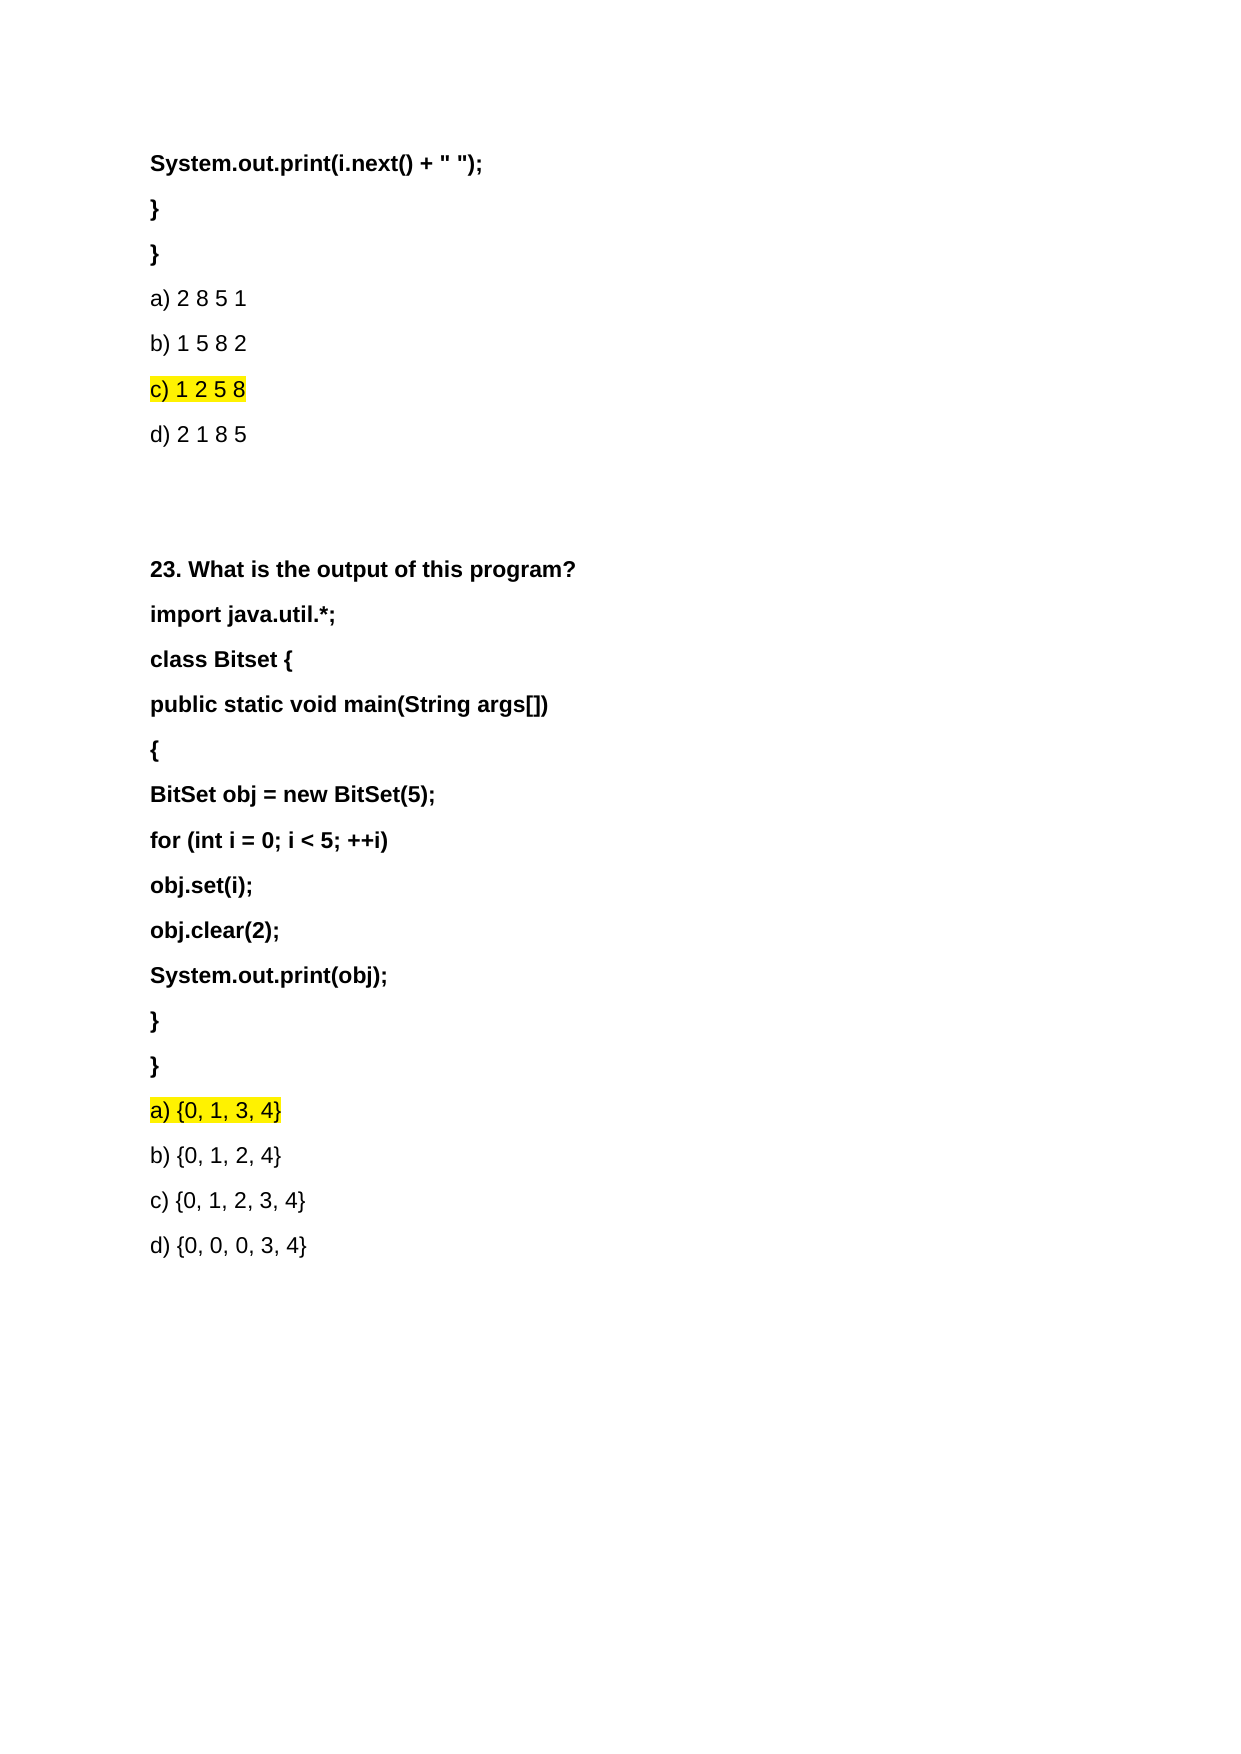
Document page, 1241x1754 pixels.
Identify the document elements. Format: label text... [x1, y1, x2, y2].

text import java.util.*; [150, 601, 1090, 627]
text c) {0, 1, 2, 3, 4} [150, 1187, 1090, 1214]
text a) {0, 1, 3, 4} [150, 1097, 1090, 1123]
text b) {0, 1, 2, 4} [150, 1142, 1090, 1169]
text } [150, 195, 1090, 221]
text } [150, 240, 1090, 267]
text } [150, 1052, 1090, 1078]
text obj.set(i); [150, 872, 1090, 898]
text 23. What is the output of this program? [150, 556, 1090, 582]
text class Bitset { [150, 646, 1090, 672]
text System.out.print(obj); [150, 962, 1090, 988]
text d) {0, 0, 0, 3, 4} [150, 1232, 1090, 1259]
text { [150, 736, 1090, 763]
text } [150, 1007, 1090, 1033]
text for (int i = 0; i < 5; ++i) [150, 827, 1090, 853]
text System.out.print(i.next() + " "); [150, 150, 1090, 176]
text public static void main(String args[]) [150, 691, 1090, 718]
text a) 2 8 5 1 [150, 285, 1090, 312]
text c) 1 2 5 8 [150, 376, 1090, 402]
text b) 1 5 8 2 [150, 330, 1090, 357]
text BitSet obj = new BitSet(5); [150, 781, 1090, 808]
text d) 2 1 8 5 [150, 421, 1090, 447]
text obj.clear(2); [150, 917, 1090, 943]
